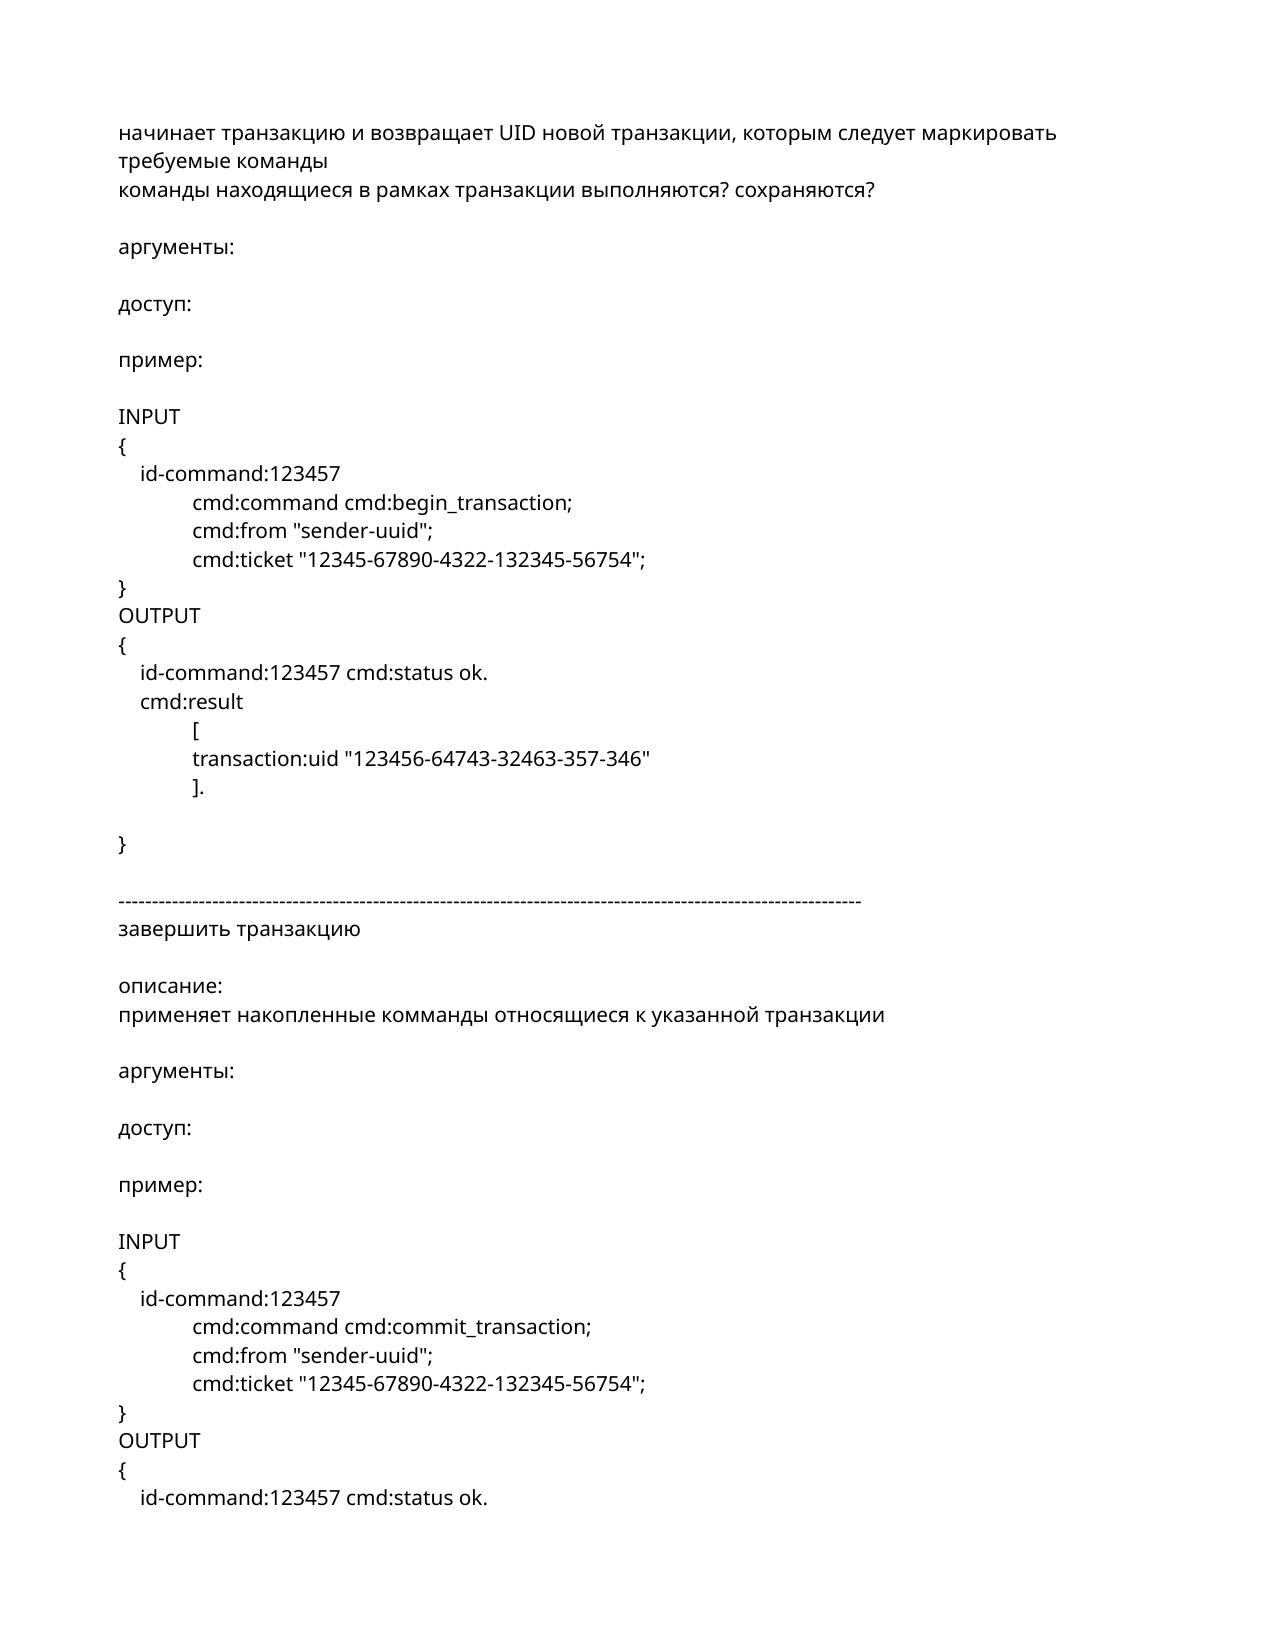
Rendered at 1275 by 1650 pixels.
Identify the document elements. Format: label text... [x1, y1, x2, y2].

text аргументы: [118, 1057, 1157, 1085]
text INPUT [118, 402, 1157, 431]
text пример: [118, 346, 1157, 374]
text INPUT [118, 1227, 1157, 1256]
text пример: [118, 1170, 1157, 1199]
text доступ: [118, 289, 1157, 317]
text cmd:result [118, 687, 1157, 715]
text id-command:123457 [118, 459, 1157, 488]
text доступ: [118, 1113, 1157, 1142]
text } [118, 573, 1157, 602]
text описание: [118, 971, 1157, 1000]
text применяет накопленные комманды относящиеся к указанной транзакции [118, 1000, 1157, 1028]
text id-command:123457 cmd:status ok. [118, 658, 1157, 687]
text cmd:command cmd:commit_transaction; [118, 1312, 1157, 1341]
text --------------------------------------------------------------------------------------------------------------- [118, 886, 1157, 914]
text { [118, 630, 1157, 658]
text cmd:from "sender-uuid"; [118, 516, 1157, 545]
text ]. [118, 772, 1157, 801]
text OUTPUT [118, 602, 1157, 630]
text { [118, 1455, 1157, 1483]
text команды находящиеся в рамках транзакции выполняются? сохраняются? [118, 175, 1157, 203]
text { [118, 1256, 1157, 1284]
text завершить транзакцию [118, 914, 1157, 943]
text OUTPUT [118, 1426, 1157, 1455]
text cmd:ticket "12345-67890-4322-132345-56754"; [118, 1369, 1157, 1398]
text { [118, 431, 1157, 459]
text } [118, 829, 1157, 857]
text начинает транзакцию и возвращает UID новой транзакции, которым следует маркировать требуемые команды [118, 118, 1157, 175]
text [ [118, 715, 1157, 744]
text id-command:123457 cmd:status ok. [118, 1483, 1157, 1512]
text } [118, 1398, 1157, 1426]
text cmd:from "sender-uuid"; [118, 1341, 1157, 1369]
text transaction:uid "123456-64743-32463-357-346" [118, 744, 1157, 772]
text id-command:123457 [118, 1284, 1157, 1312]
text cmd:command cmd:begin_transaction; [118, 488, 1157, 516]
text аргументы: [118, 232, 1157, 260]
text cmd:ticket "12345-67890-4322-132345-56754"; [118, 545, 1157, 573]
